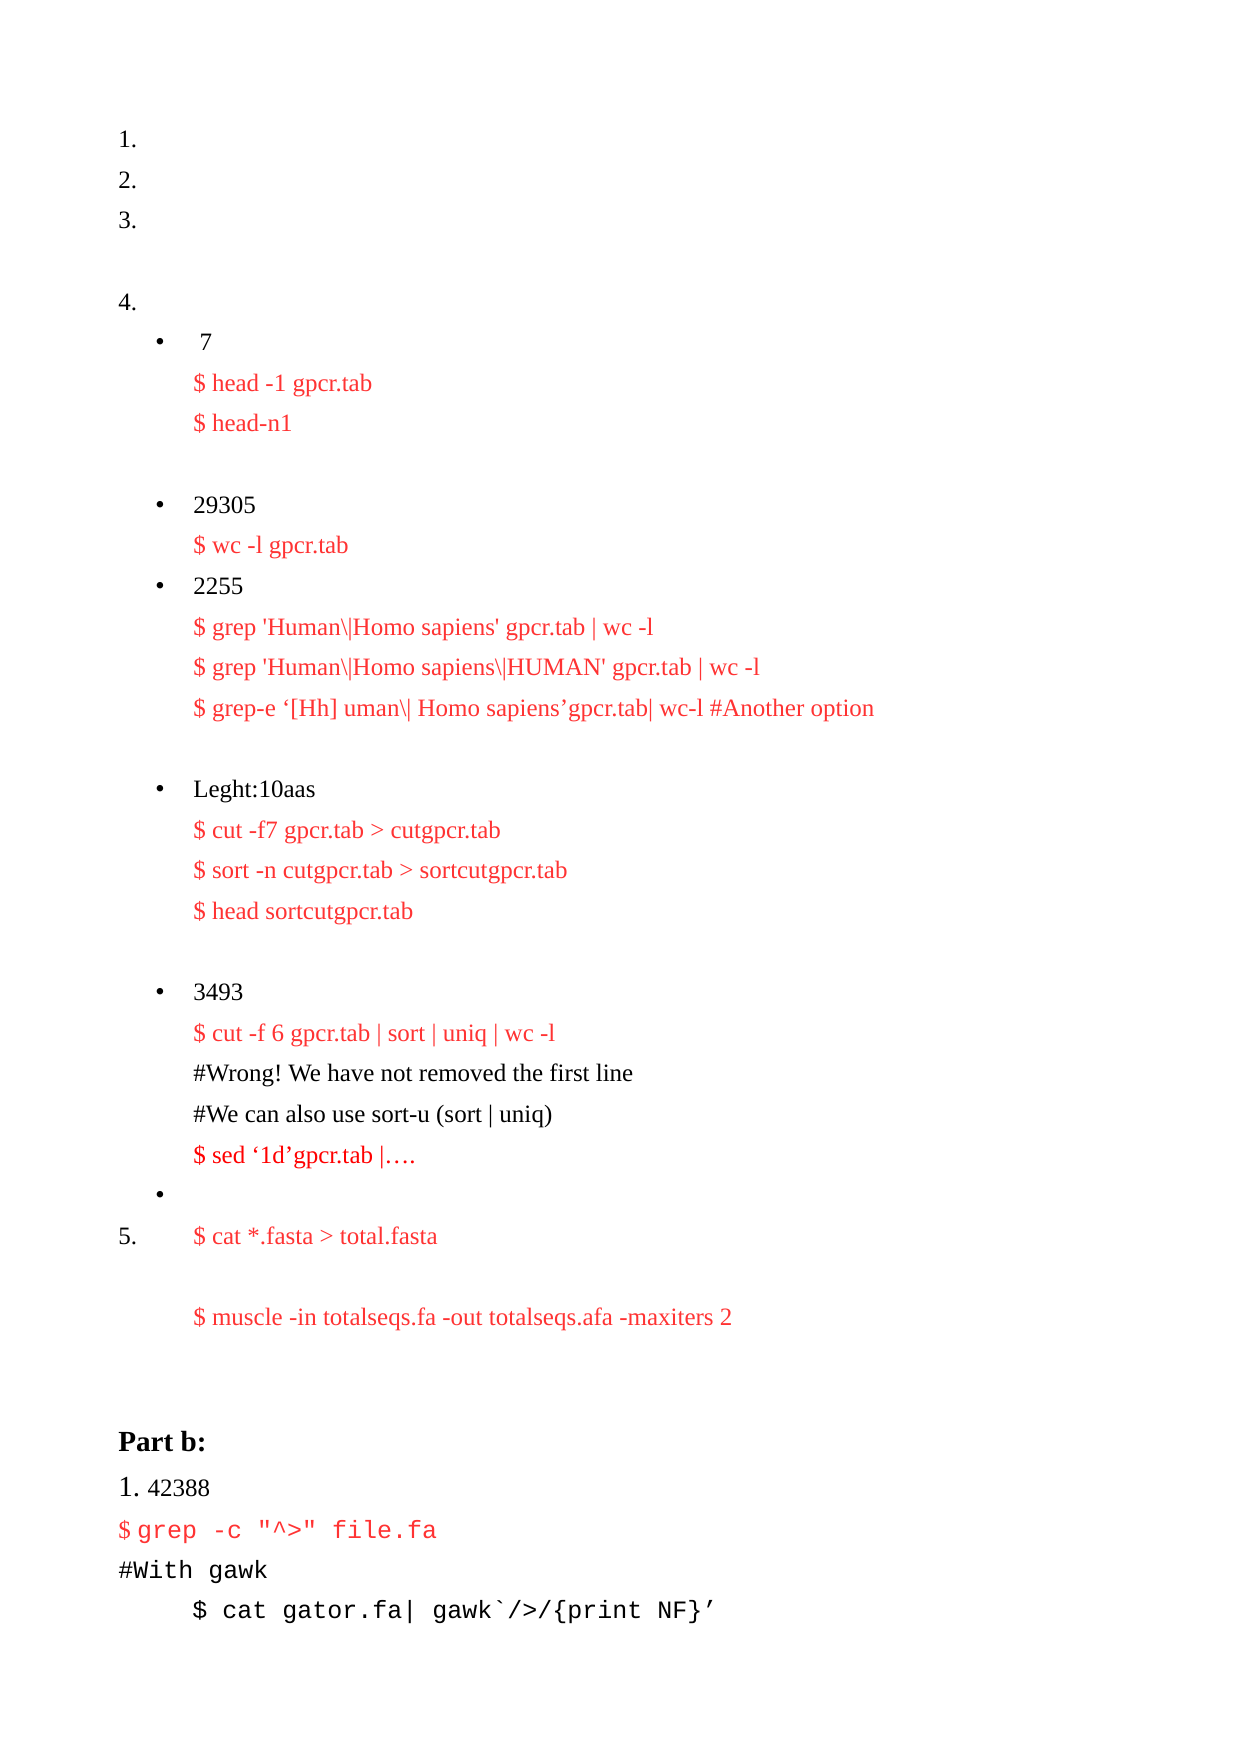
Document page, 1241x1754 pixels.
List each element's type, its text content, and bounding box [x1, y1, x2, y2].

list #We can also use sort-u (sort | uniq) [156, 1099, 1122, 1128]
list 3493 [156, 977, 1122, 1006]
list $ cut -f 6 gpcr.tab | sort | uniq | wc -l [156, 1018, 1122, 1047]
text 4. [118, 287, 1122, 315]
list $ head -1 gpcr.tab [156, 368, 1122, 397]
list 7 [156, 327, 1122, 356]
list #Wrong! We have not removed the first line [156, 1058, 1122, 1087]
list $ head sortcutgpcr.tab [156, 896, 1122, 925]
text $ wc -l gpcr.tab [118, 530, 1122, 559]
list $ grep 'Human\|Homo sapiens' gpcr.tab | wc -l [156, 612, 1122, 640]
list $ grep-e ‘[Hh] uman\| Homo sapiens’gpcr.tab| wc-l #Another option [156, 693, 1122, 722]
text 1. 42388 [118, 1469, 1122, 1503]
text #With gawk [118, 1558, 1122, 1586]
text $ muscle -in totalseqs.fa -out totalseqs.afa -maxiters 2 [118, 1302, 1122, 1331]
list $ sort -n cutgpcr.tab > sortcutgpcr.tab [156, 855, 1122, 884]
list $ sed ‘1d’gpcr.tab |…. [156, 1140, 1122, 1168]
text Part b: [118, 1424, 1122, 1458]
text 3. [118, 205, 1122, 234]
list 29305 [156, 490, 1122, 518]
text $ cat gator.fa| gawk`/>/{print NF}’ [118, 1598, 1122, 1626]
text 2. [118, 165, 1122, 193]
text 1. [118, 124, 1122, 153]
text 5. $ cat *.fasta > total.fasta [118, 1221, 1122, 1250]
list $ cut -f7 gpcr.tab > cutgpcr.tab [156, 815, 1122, 843]
list 2255 [156, 571, 1122, 600]
list $ grep 'Human\|Homo sapiens\|HUMAN' gpcr.tab | wc -l [156, 652, 1122, 681]
list $ head-n1 [156, 408, 1122, 437]
list Leght:10aas [156, 774, 1122, 803]
text $ grep -c "^>" file.fa [118, 1515, 1122, 1546]
